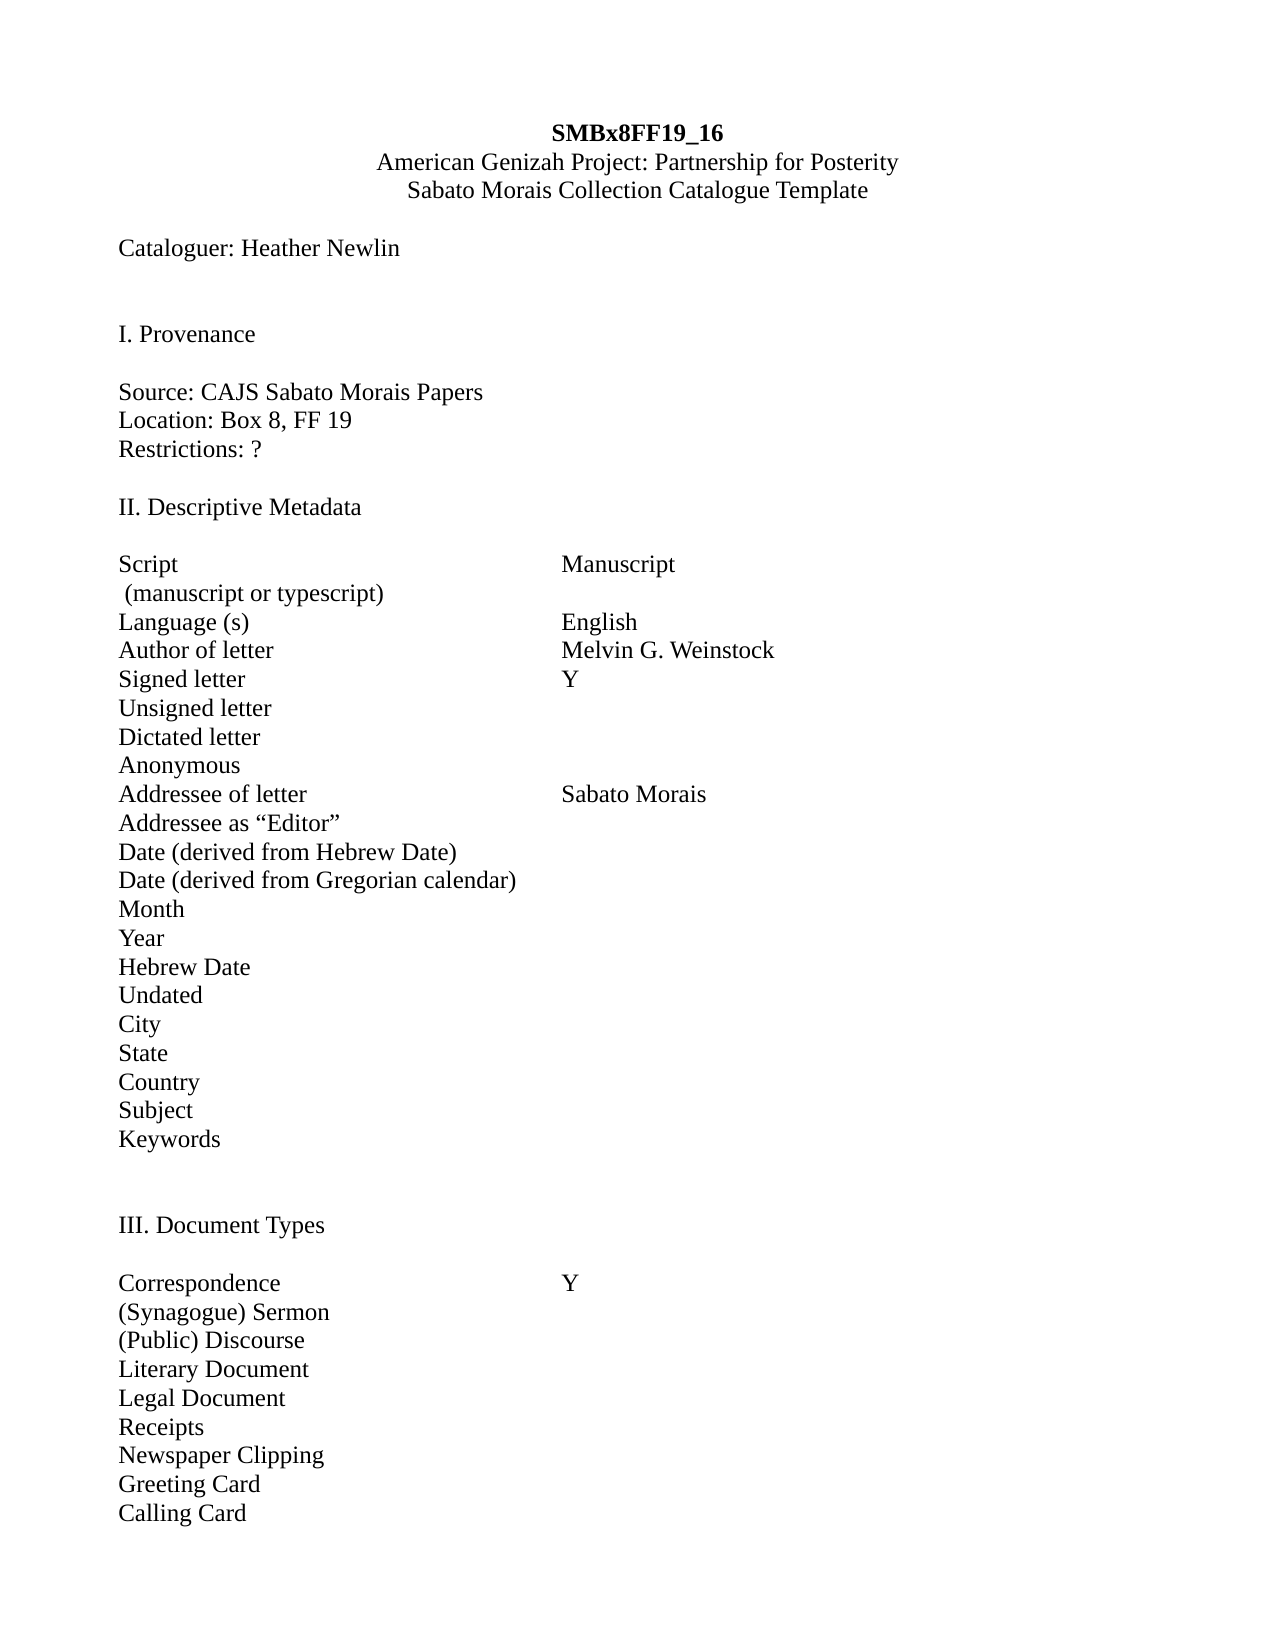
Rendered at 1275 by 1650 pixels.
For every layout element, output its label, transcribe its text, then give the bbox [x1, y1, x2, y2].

text Unsigned letter [118, 693, 1157, 722]
text Restrictions: ? [118, 434, 1157, 463]
text Addressee of letter Sabato Morais [118, 779, 1157, 808]
text III. Document Types [118, 1211, 1157, 1239]
text Greeting Card [118, 1469, 1157, 1498]
text (manuscript or typescript) [118, 578, 1157, 607]
text Keywords [118, 1124, 1157, 1153]
text Signed letter Y [118, 664, 1157, 693]
text Literary Document [118, 1354, 1157, 1383]
text Cataloguer: Heather Newlin [118, 233, 1157, 262]
text Script Manuscript [118, 549, 1157, 578]
text (Synagogue) Sermon [118, 1297, 1157, 1326]
text Correspondence Y [118, 1268, 1157, 1297]
text State [118, 1038, 1157, 1067]
text Date (derived from Hebrew Date) [118, 837, 1157, 866]
text I. Provenance [118, 319, 1157, 348]
text Source: CAJS Sabato Morais Papers [118, 377, 1157, 406]
text Calling Card [118, 1498, 1157, 1527]
text Legal Document [118, 1383, 1157, 1412]
text Month [118, 894, 1157, 923]
text Dictated letter [118, 722, 1157, 751]
text II. Descriptive Metadata [118, 492, 1157, 521]
text Addressee as “Editor” [118, 808, 1157, 837]
text Date (derived from Gregorian calendar) [118, 866, 1157, 894]
text Author of letter Melvin G. Weinstock [118, 636, 1157, 664]
text Location: Box 8, FF 19 [118, 406, 1157, 434]
text City [118, 1009, 1157, 1038]
text Country [118, 1067, 1157, 1096]
text Newspaper Clipping [118, 1441, 1157, 1469]
text Subject [118, 1096, 1157, 1124]
text Language (s) English [118, 607, 1157, 636]
text Year [118, 923, 1157, 952]
text American Genizah Project: Partnership for Posterity [118, 147, 1157, 176]
text Hebrew Date [118, 952, 1157, 981]
text Receipts [118, 1412, 1157, 1441]
text Undated [118, 981, 1157, 1009]
text SMBx8FF19_16 [118, 118, 1157, 147]
text Anonymous [118, 751, 1157, 779]
text Sabato Morais Collection Catalogue Template [118, 176, 1157, 204]
text (Public) Discourse [118, 1326, 1157, 1354]
